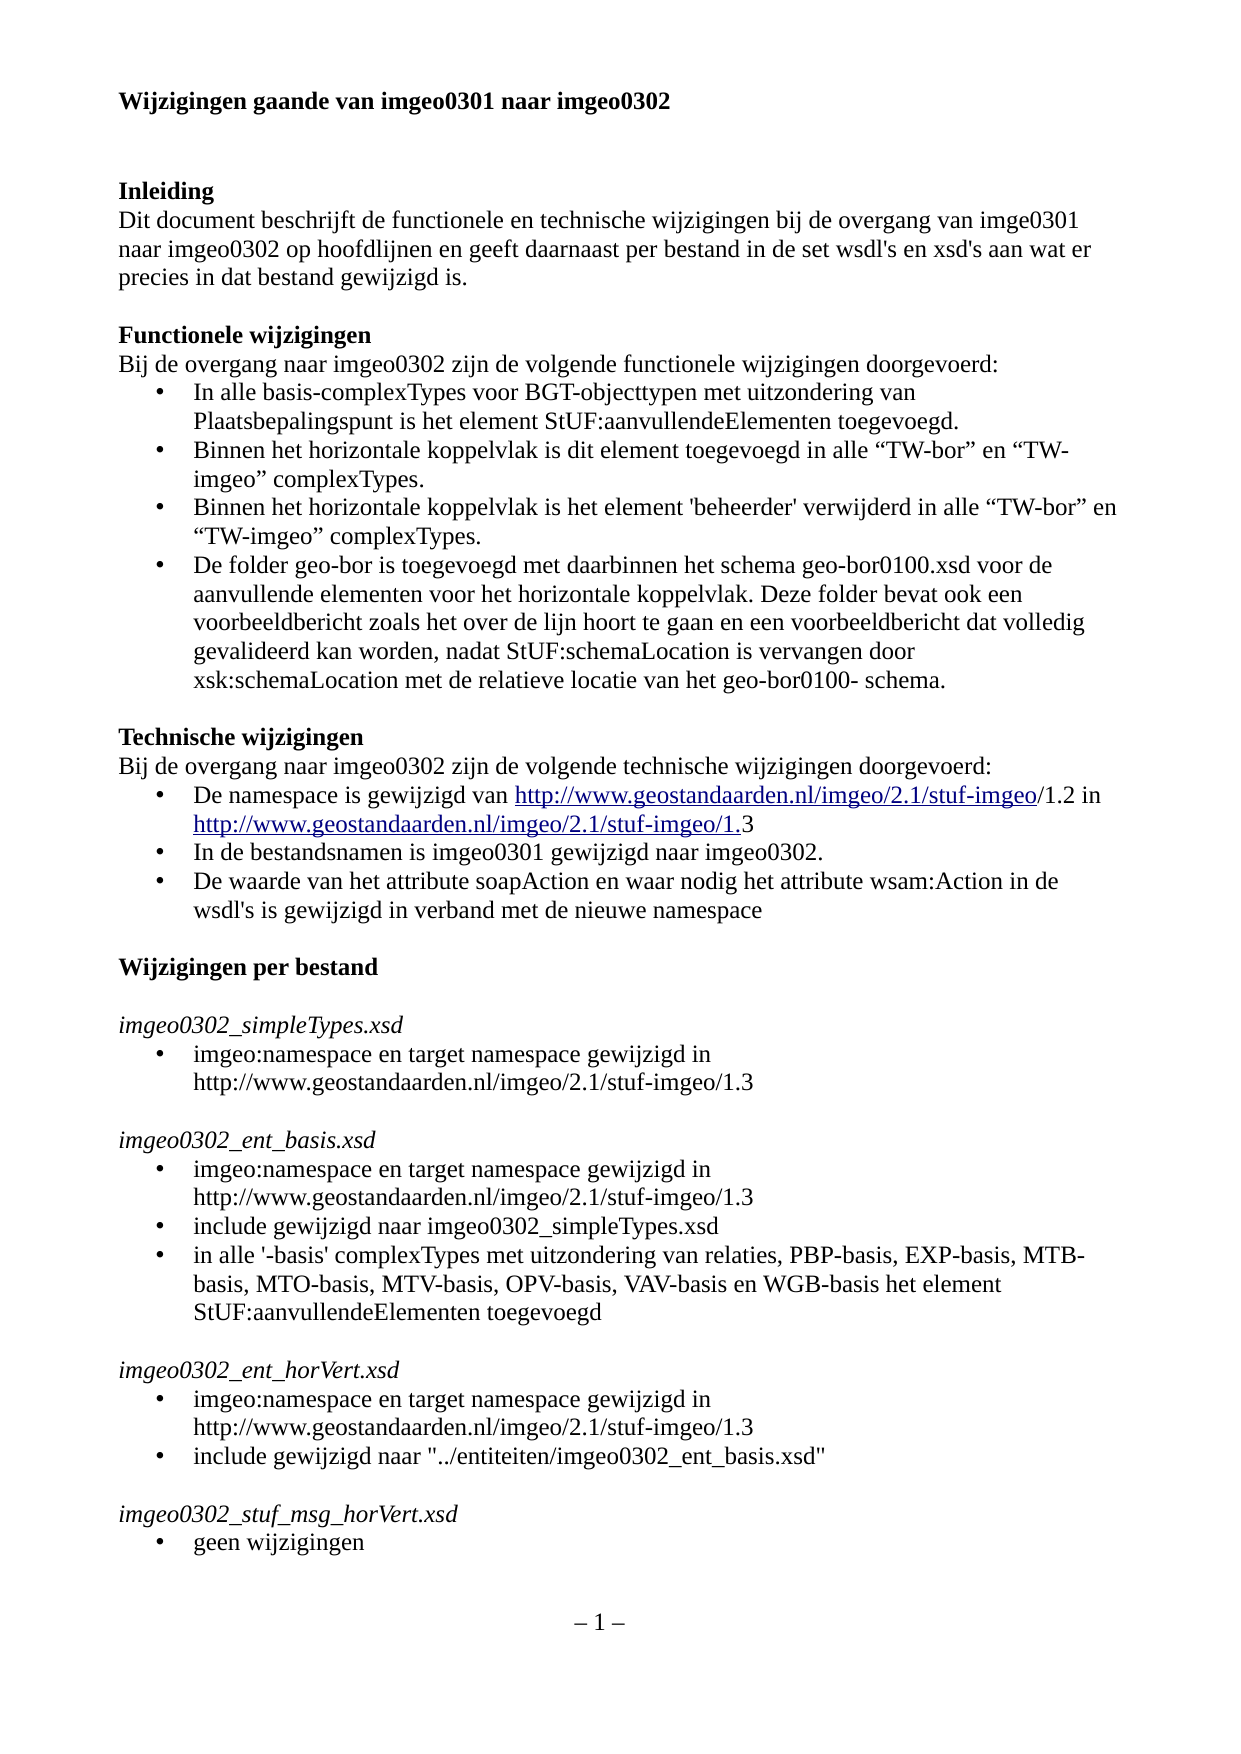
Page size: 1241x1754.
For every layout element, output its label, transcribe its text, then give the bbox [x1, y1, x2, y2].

list in alle '-basis' complexTypes met uitzondering van relaties, PBP-basis, EXP-basis, MTB-basis, MTO-basis, MTV-basis, OPV-basis, VAV-basis en WGB-basis het element StUF:aanvullendeElementen toegevoegd [156, 1240, 1122, 1326]
list In de bestandsnamen is imgeo0301 gewijzigd naar imgeo0302. [156, 837, 1122, 866]
text Bij de overgang naar imgeo0302 zijn de volgende functionele wijzigingen doorgevoerd: [118, 349, 1122, 377]
text Dit document beschrijft de functionele en technische wijzigingen bij de overgang van imge0301 naar imgeo0302 op hoofdlijnen en geeft daarnaast per bestand in de set wsdl's en xsd's aan wat er precies in dat bestand gewijzigd is. [118, 205, 1122, 291]
list Binnen het horizontale koppelvlak is dit element toegevoegd in alle “TW-bor” en “TW-imgeo” complexTypes. [156, 435, 1122, 492]
list include gewijzigd naar imgeo0302_simpleTypes.xsd [156, 1211, 1122, 1240]
text imgeo0302_ent_basis.xsd [118, 1125, 1122, 1154]
text Wijzigingen per bestand [118, 952, 1122, 981]
list include gewijzigd naar "../entiteiten/imgeo0302_ent_basis.xsd" [156, 1441, 1122, 1470]
text Functionele wijzigingen [118, 320, 1122, 349]
list De waarde van het attribute soapAction en waar nodig het attribute wsam:Action in de wsdl's is gewijzigd in verband met de nieuwe namespace [156, 866, 1122, 924]
list De namespace is gewijzigd van http://www.geostandaarden.nl/imgeo/2.1/stuf-imgeo/1.2 in http://www.geostandaarden.nl/imgeo/2.1/stuf-imgeo/1.3 [156, 780, 1122, 837]
list geen wijzigingen [156, 1527, 1122, 1556]
text imgeo0302_ent_horVert.xsd [118, 1355, 1122, 1384]
list In alle basis-complexTypes voor BGT-objecttypen met uitzondering van Plaatsbepalingspunt is het element StUF:aanvullendeElementen toegevoegd. [156, 377, 1122, 435]
list imgeo:namespace en target namespace gewijzigd in http://www.geostandaarden.nl/imgeo/2.1/stuf-imgeo/1.3 [156, 1384, 1122, 1441]
text Bij de overgang naar imgeo0302 zijn de volgende technische wijzigingen doorgevoerd: [118, 751, 1122, 780]
list Binnen het horizontale koppelvlak is het element 'beheerder' verwijderd in alle “TW-bor” en “TW-imgeo” complexTypes. [156, 492, 1122, 550]
list imgeo:namespace en target namespace gewijzigd in http://www.geostandaarden.nl/imgeo/2.1/stuf-imgeo/1.3 [156, 1154, 1122, 1211]
text Technische wijzigingen [118, 722, 1122, 751]
text imgeo0302_simpleTypes.xsd [118, 1010, 1122, 1039]
text Inleiding [118, 176, 1122, 205]
list imgeo:namespace en target namespace gewijzigd in http://www.geostandaarden.nl/imgeo/2.1/stuf-imgeo/1.3 [156, 1039, 1122, 1096]
list De folder geo-bor is toegevoegd met daarbinnen het schema geo-bor0100.xsd voor de aanvullende elementen voor het horizontale koppelvlak. Deze folder bevat ook een voorbeeldbericht zoals het over de lijn hoort te gaan en een voorbeeldbericht dat volledig gevalideerd kan worden, nadat StUF:schemaLocation is vervangen door xsk:schemaLocation met de relatieve locatie van het geo-bor0100- schema. [156, 550, 1122, 694]
text imgeo0302_stuf_msg_horVert.xsd [118, 1499, 1122, 1527]
